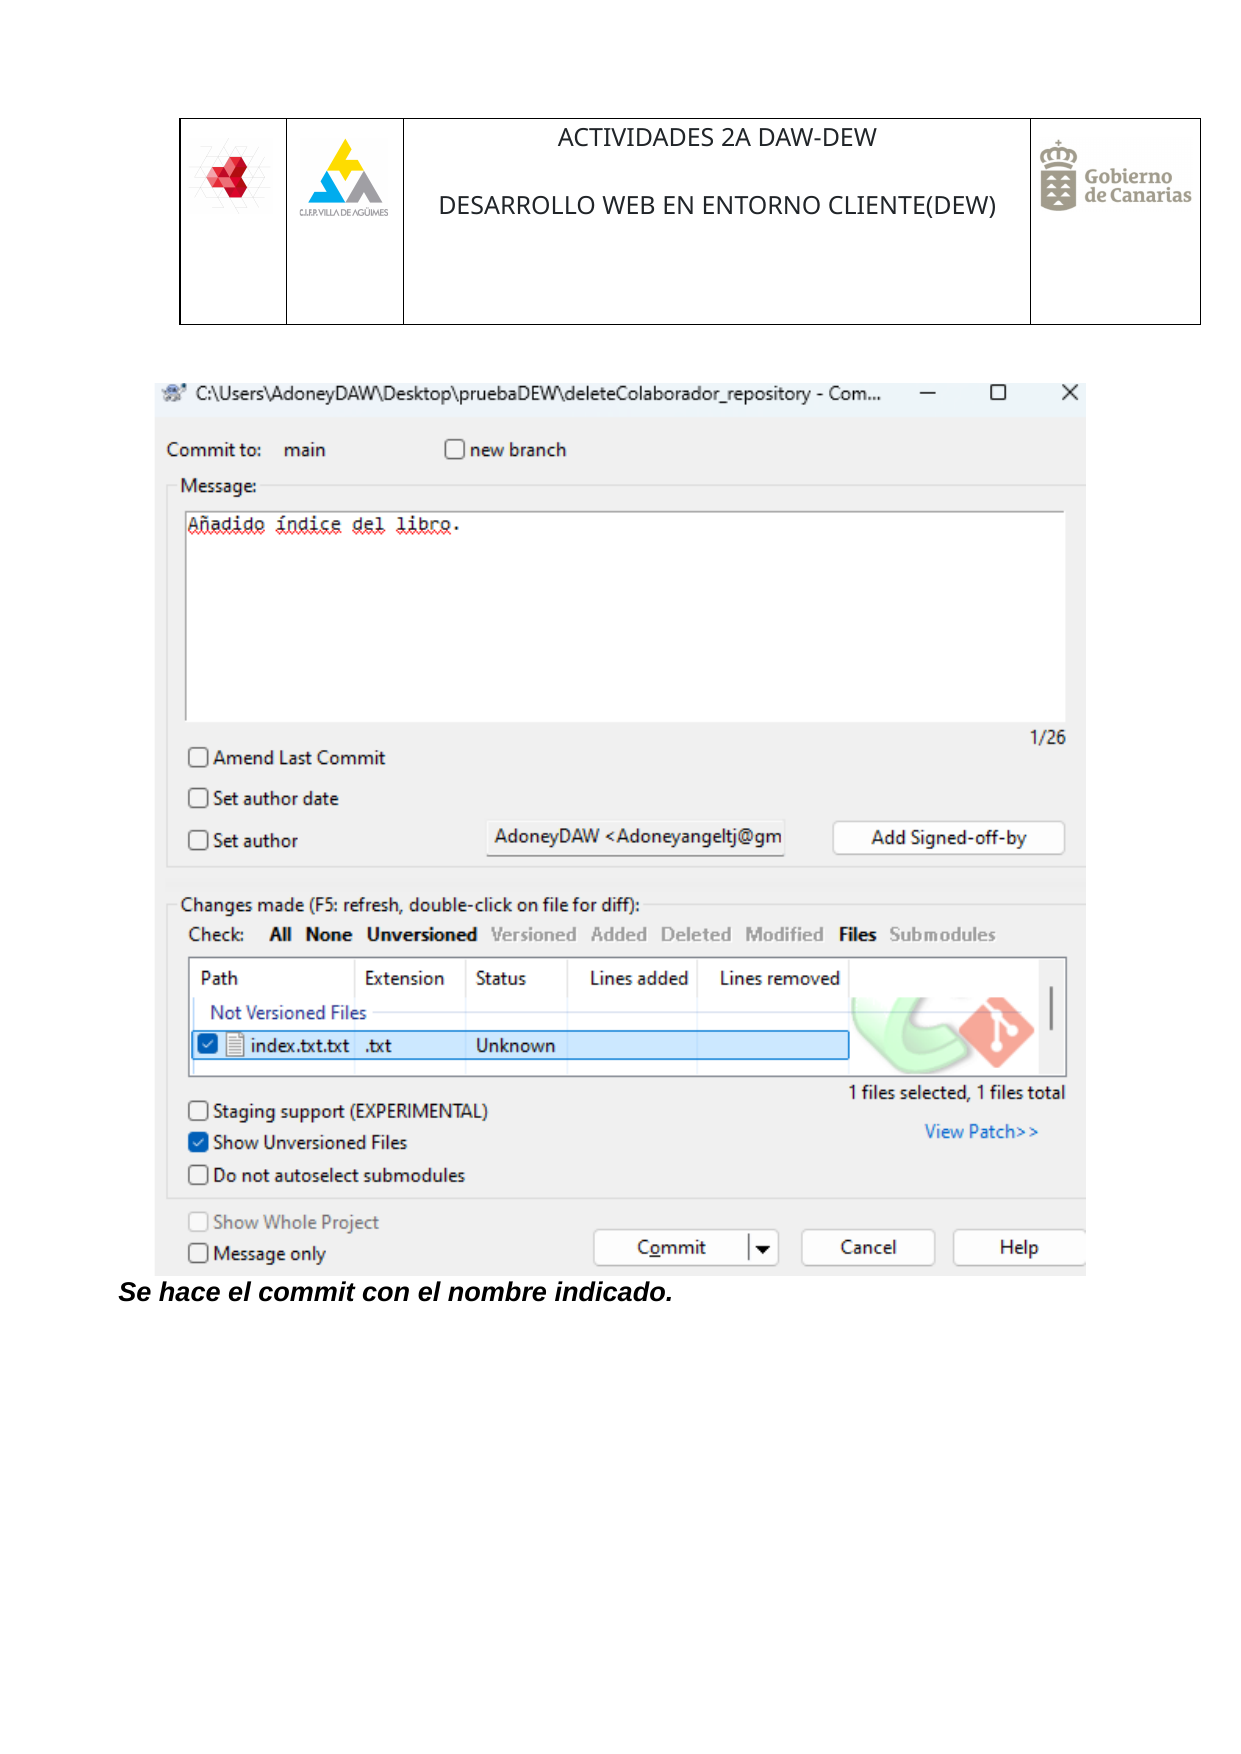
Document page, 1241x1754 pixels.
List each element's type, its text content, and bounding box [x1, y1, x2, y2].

picture [187, 138, 273, 214]
picture [154, 383, 1086, 1276]
picture [299, 138, 389, 217]
picture [1037, 137, 1193, 212]
subtitle Se hace el commit con el nombre indicado. [118, 1248, 1122, 1307]
